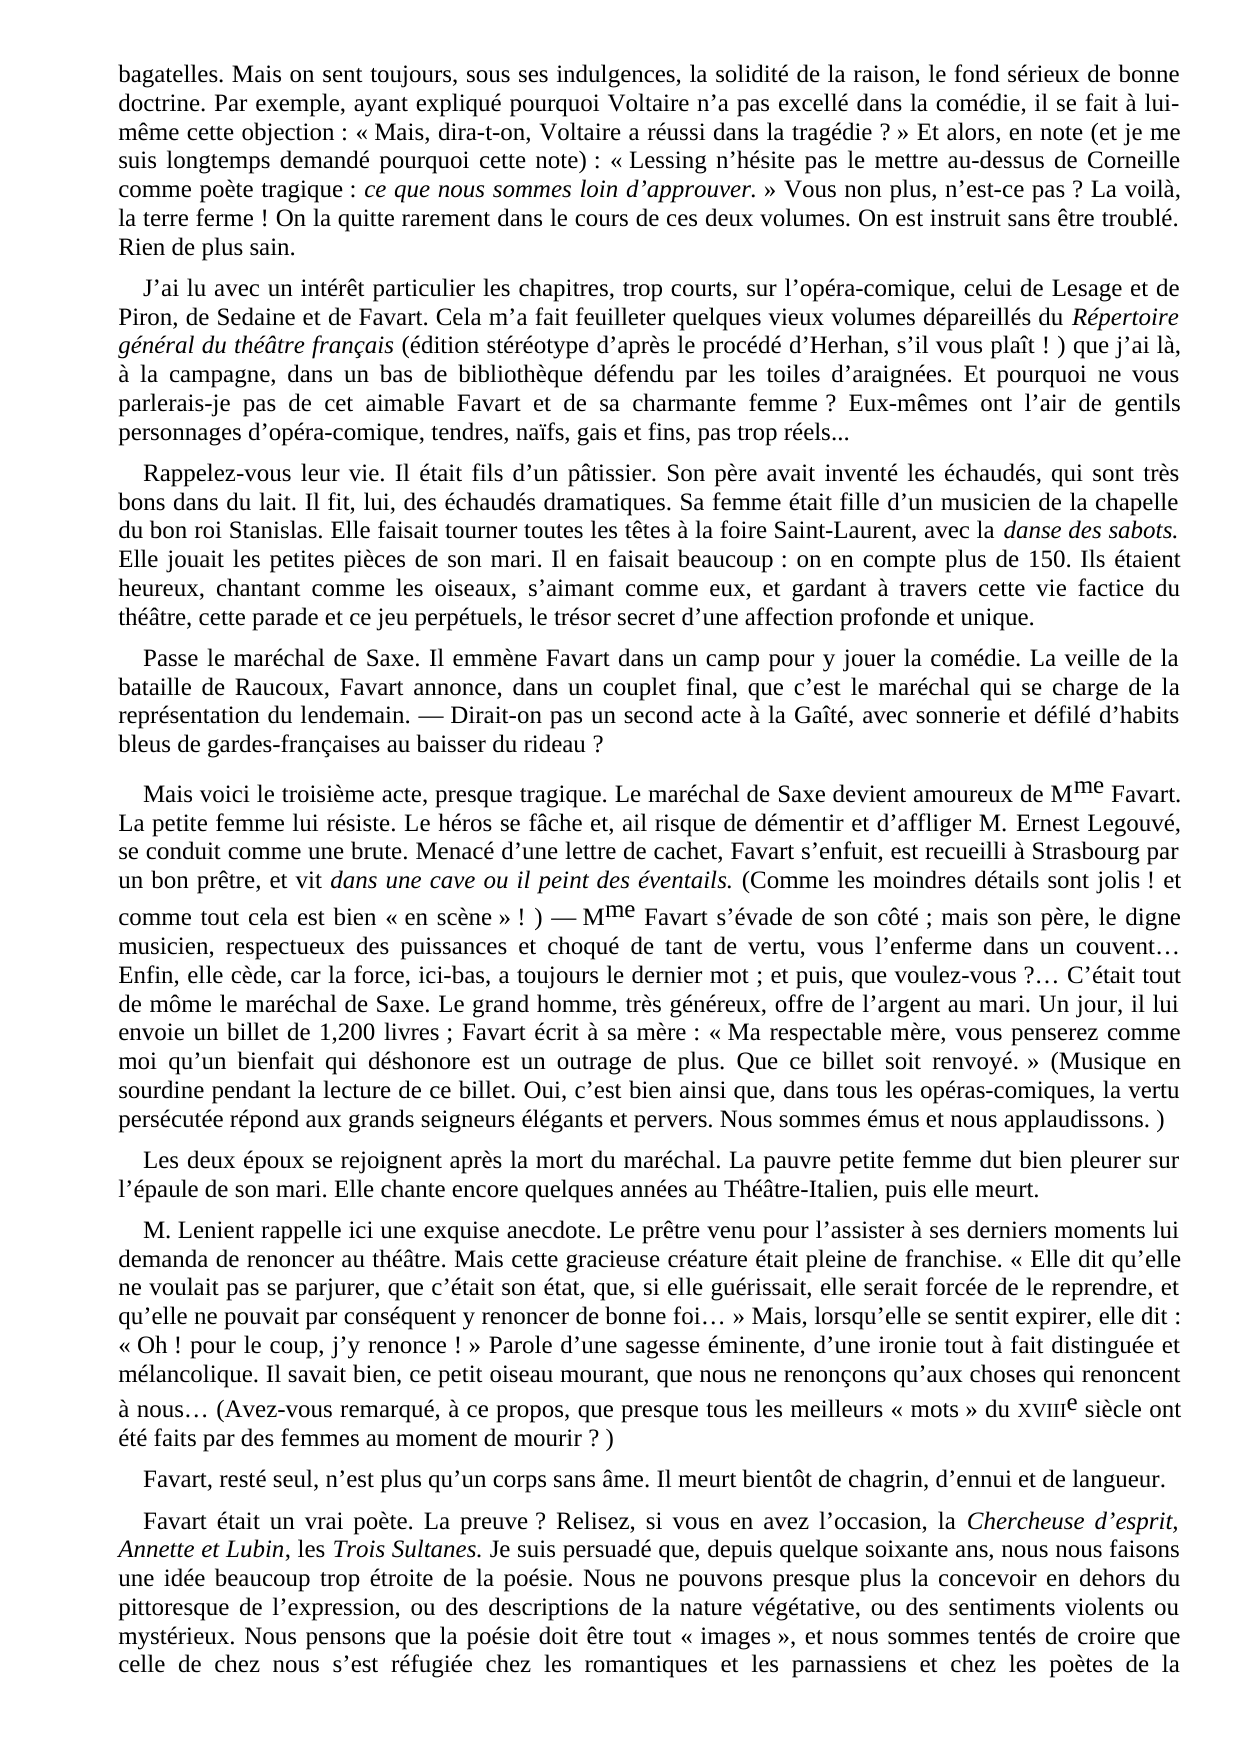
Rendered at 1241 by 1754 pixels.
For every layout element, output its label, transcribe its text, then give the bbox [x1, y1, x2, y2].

text bagatelles. Mais on sent toujours, sous ses indulgences, la solidité de la raison, le fond sérieux de bonne doctrine. Par exemple, ayant expliqué pourquoi Voltaire n’a pas excellé dans la comédie, il se fait à lui-même cette objection : « Mais, dira-t-on, Voltaire a réussi dans la tragédie ? » Et alors, en note (et je me suis longtemps demandé pourquoi cette note) : « Lessing n’hésite pas le mettre au-dessus de Corneille comme poète tragique : ce que nous sommes loin d’approuver. » Vous non plus, n’est-ce pas ? La voilà, la terre ferme ! On la quitte rarement dans le cours de ces deux volumes. On est instruit sans être troublé. Rien de plus sain. [118, 59, 1181, 260]
text M. Lenient rappelle ici une exquise anecdote. Le prêtre venu pour l’assister à ses derniers moments lui demanda de renoncer au théâtre. Mais cette gracieuse créature était pleine de franchise. « Elle dit qu’elle ne voulait pas se parjurer, que c’était son état, que, si elle guérissait, elle serait forcée de le reprendre, et qu’elle ne pouvait par conséquent y renoncer de bonne foi… » Mais, lorsqu’elle se sentit expirer, elle dit : « Oh ! pour le coup, j’y renonce ! » Parole d’une sagesse éminente, d’une ironie tout à fait distinguée et mélancolique. Il savait bien, ce petit oiseau mourant, que nous ne renonçons qu’aux choses qui renoncent à nous… (Avez-vous remarqué, à ce propos, que presque tous les meilleurs « mots » du xviiie siècle ont été faits par des femmes au moment de mourir ? ) [118, 1215, 1181, 1452]
text Favart était un vrai poète. La preuve ? Relisez, si vous en avez l’occasion, la Chercheuse d’esprit, Annette et Lubin, les Trois Sultanes. Je suis persuadé que, depuis quelque soixante ans, nous nous faisons une idée beaucoup trop étroite de la poésie. Nous ne pouvons presque plus la concevoir en dehors du pittoresque de l’expression, ou des descriptions de la nature végétative, ou des sentiments violents ou mystérieux. Nous pensons que la poésie doit être tout « images », et nous sommes tentés de croire que celle de chez nous s’est réfugiée chez les romantiques et les parnassiens et chez les poètes de la [118, 1506, 1181, 1678]
text Rappelez-vous leur vie. Il était fils d’un pâtissier. Son père avait inventé les échaudés, qui sont très bons dans du lait. Il fit, lui, des échaudés dramatiques. Sa femme était fille d’un musicien de la chapelle du bon roi Stanislas. Elle faisait tourner toutes les têtes à la foire Saint-Laurent, avec la danse des sabots. Elle jouait les petites pièces de son mari. Il en faisait beaucoup : on en compte plus de 150. Ils étaient heureux, chantant comme les oiseaux, s’aimant comme eux, et gardant à travers cette vie factice du théâtre, cette parade et ce jeu perpétuels, le trésor secret d’une affection profonde et unique. [118, 458, 1181, 630]
text Passe le maréchal de Saxe. Il emmène Favart dans un camp pour y jouer la comédie. La veille de la bataille de Raucoux, Favart annonce, dans un couplet final, que c’est le maréchal qui se charge de la représentation du lendemain. — Dirait-on pas un second acte à la Gaîté, avec sonnerie et défilé d’habits bleus de gardes-françaises au baisser du rideau ? [118, 643, 1181, 758]
text Mais voici le troisième acte, presque tragique. Le maréchal de Saxe devient amoureux de Mme Favart. La petite femme lui résiste. Le héros se fâche et, ail risque de démentir et d’affliger M. Ernest Legouvé, se conduit comme une brute. Menacé d’une lettre de cachet, Favart s’enfuit, est recueilli à Strasbourg par un bon prêtre, et vit dans une cave ou il peint des éventails. (Comme les moindres détails sont jolis ! et comme tout cela est bien « en scène » ! ) — Mme Favart s’évade de son côté ; mais son père, le digne musicien, respectueux des puissances et choqué de tant de vertu, vous l’enferme dans un couvent… Enfin, elle cède, car la force, ici-bas, a toujours le dernier mot ; et puis, que voulez-vous ?… C’était tout de môme le maréchal de Saxe. Le grand homme, très généreux, offre de l’argent au mari. Un jour, il lui envoie un billet de 1,200 livres ; Favart écrit à sa mère : « Ma respectable mère, vous penserez comme moi qu’un bienfait qui déshonore est un outrage de plus. Que ce billet soit renvoyé. » (Musique en sourdine pendant la lecture de ce billet. Oui, c’est bien ainsi que, dans tous les opéras-comiques, la vertu persécutée répond aux grands seigneurs élégants et pervers. Nous sommes émus et nous applaudissons. ) [118, 770, 1181, 1132]
text Favart, resté seul, n’est plus qu’un corps sans âme. Il meurt bientôt de chagrin, d’ennui et de langueur. [118, 1464, 1181, 1493]
text J’ai lu avec un intérêt particulier les chapitres, trop courts, sur l’opéra-comique, celui de Lesage et de Piron, de Sedaine et de Favart. Cela m’a fait feuilleter quelques vieux volumes dépareillés du Répertoire général du théâtre français (édition stéréotype d’après le procédé d’Herhan, s’il vous plaît ! ) que j’ai là, à la campagne, dans un bas de bibliothèque défendu par les toiles d’araignées. Et pourquoi ne vous parlerais-je pas de cet aimable Favart et de sa charmante femme ? Eux-mêmes ont l’air de gentils personnages d’opéra-comique, tendres, naïfs, gais et fins, pas trop réels... [118, 273, 1181, 445]
text Les deux époux se rejoignent après la mort du maréchal. La pauvre petite femme dut bien pleurer sur l’épaule de son mari. Elle chante encore quelques années au Théâtre-Italien, puis elle meurt. [118, 1145, 1181, 1202]
